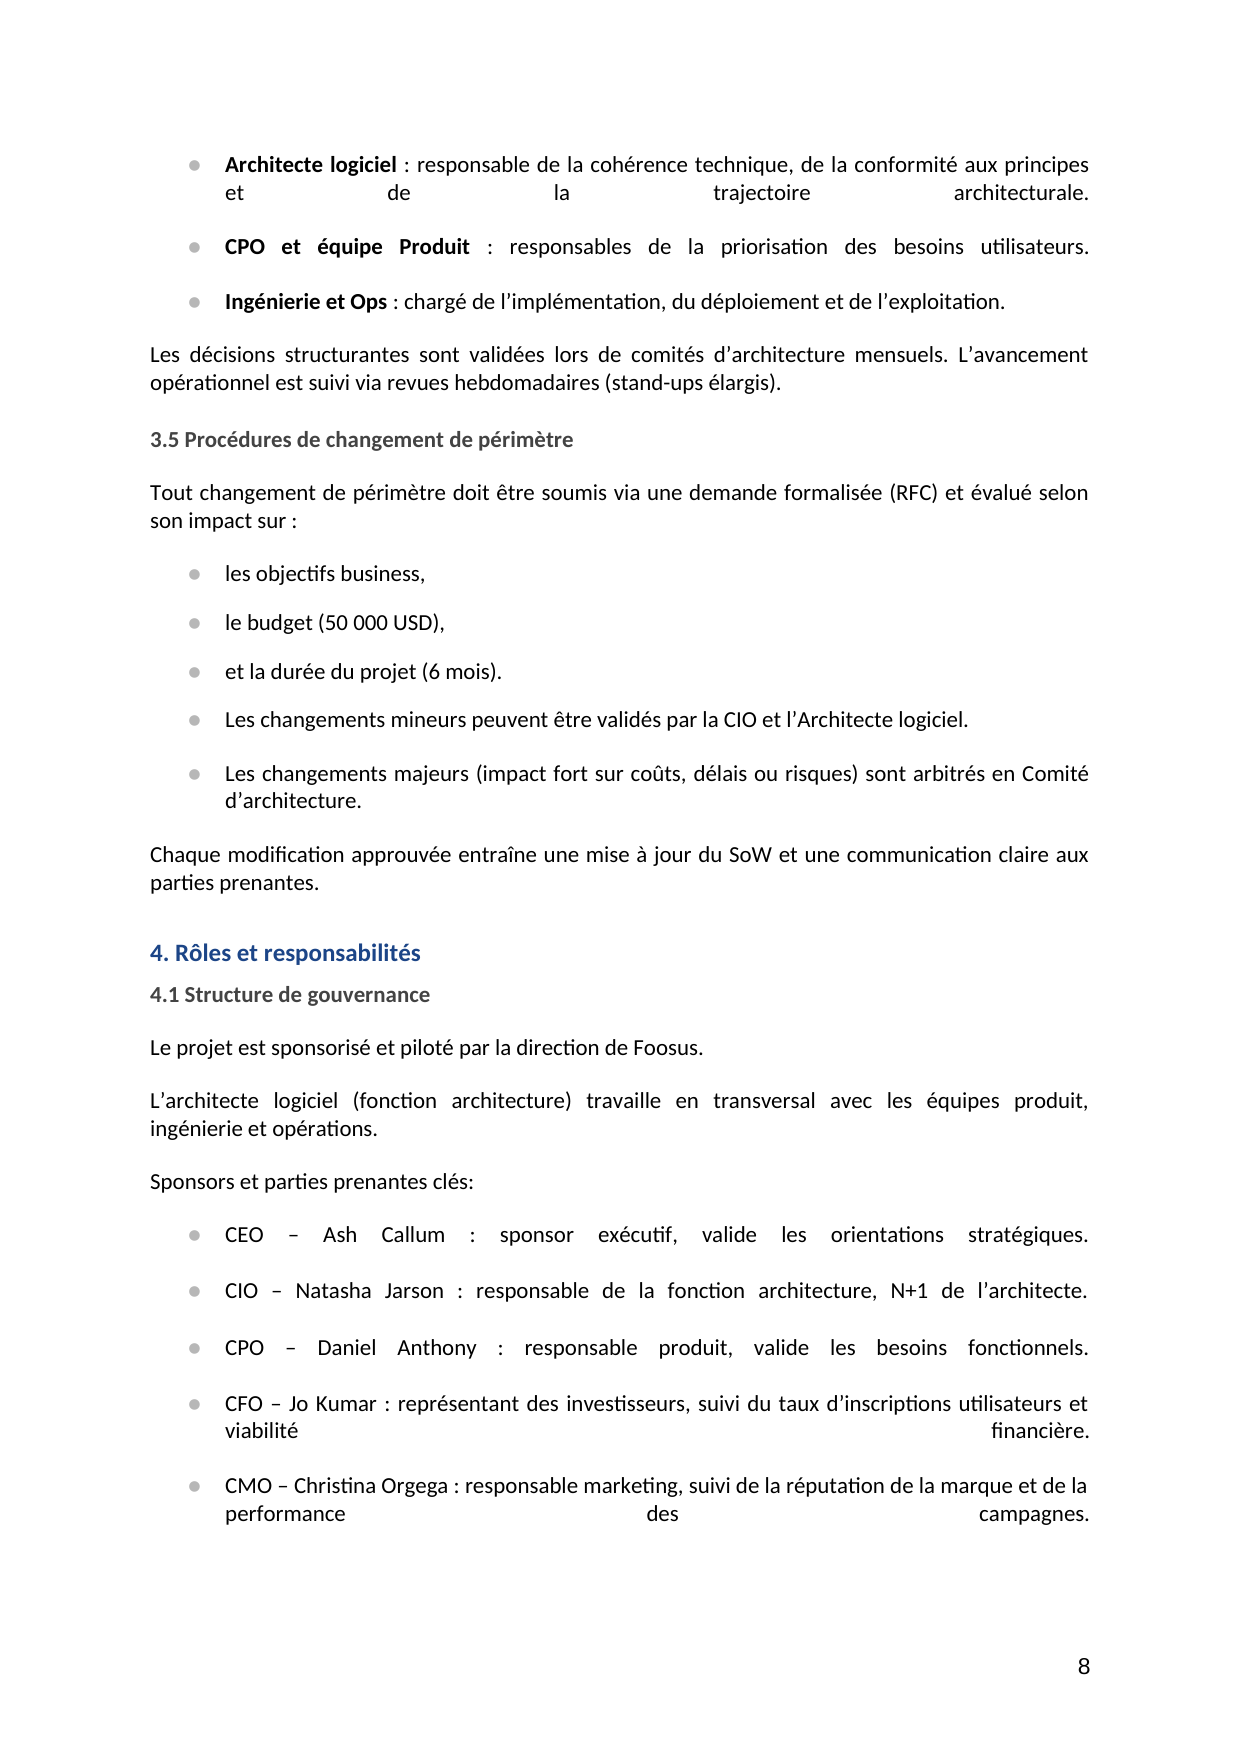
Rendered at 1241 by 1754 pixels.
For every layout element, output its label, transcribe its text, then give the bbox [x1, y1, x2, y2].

subtitle 3.5 Procédures de changement de périmètre [150, 425, 1090, 453]
list Les changements majeurs (impact fort sur coûts, délais ou risques) sont arbitrés en Comité d’architecture. [187, 759, 1090, 815]
list CPO et équipe Produit : responsables de la priorisation des besoins utilisateurs. [187, 232, 1090, 287]
text Les décisions structurantes sont validées lors de comités d’architecture mensuels. L’avancement opérationnel est suivi via revues hebdomadaires (stand-ups élargis). [150, 340, 1090, 396]
list CPO – Daniel Anthony : responsable produit, valide les besoins fonctionnels. [187, 1333, 1090, 1389]
list Les changements mineurs peuvent être validés par la CIO et l’Architecte logiciel. [187, 706, 1090, 734]
text Le projet est sponsorisé et piloté par la direction de Foosus. [150, 1033, 1090, 1061]
list CIO – Natasha Jarson : responsable de la fonction architecture, N+1 de l’architecte. [187, 1277, 1090, 1333]
list le budget (50 000 USD), [187, 608, 1090, 636]
list Ingénierie et Ops : chargé de l’implémentation, du déploiement et de l’exploitation. [187, 287, 1090, 315]
text Tout changement de périmètre doit être soumis via une demande formalisée (RFC) et évalué selon son impact sur : [150, 478, 1090, 534]
subtitle 4. Rôles et responsabilités [150, 937, 1090, 968]
text L’architecte logiciel (fonction architecture) travaille en transversal avec les équipes produit, ingénierie et opérations. [150, 1086, 1090, 1142]
subtitle 4.1 Structure de gouvernance [150, 980, 1090, 1008]
list Architecte logiciel : responsable de la cohérence technique, de la conformité aux principes et de la trajectoire architecturale. [187, 150, 1090, 232]
text Sponsors et parties prenantes clés: [150, 1167, 1090, 1196]
list les objectifs business, [187, 559, 1090, 587]
text Chaque modification approuvée entraîne une mise à jour du SoW et une communication claire aux parties prenantes. [150, 840, 1090, 896]
list et la durée du projet (6 mois). [187, 657, 1090, 685]
list CMO – Christina Orgega : responsable marketing, suivi de la réputation de la marque et de la performance des campagnes. [187, 1471, 1090, 1555]
list CEO – Ash Callum : sponsor exécutif, valide les orientations stratégiques. [187, 1221, 1090, 1277]
list CFO – Jo Kumar : représentant des investisseurs, suivi du taux d’inscriptions utilisateurs et viabilité financière. [187, 1389, 1090, 1471]
